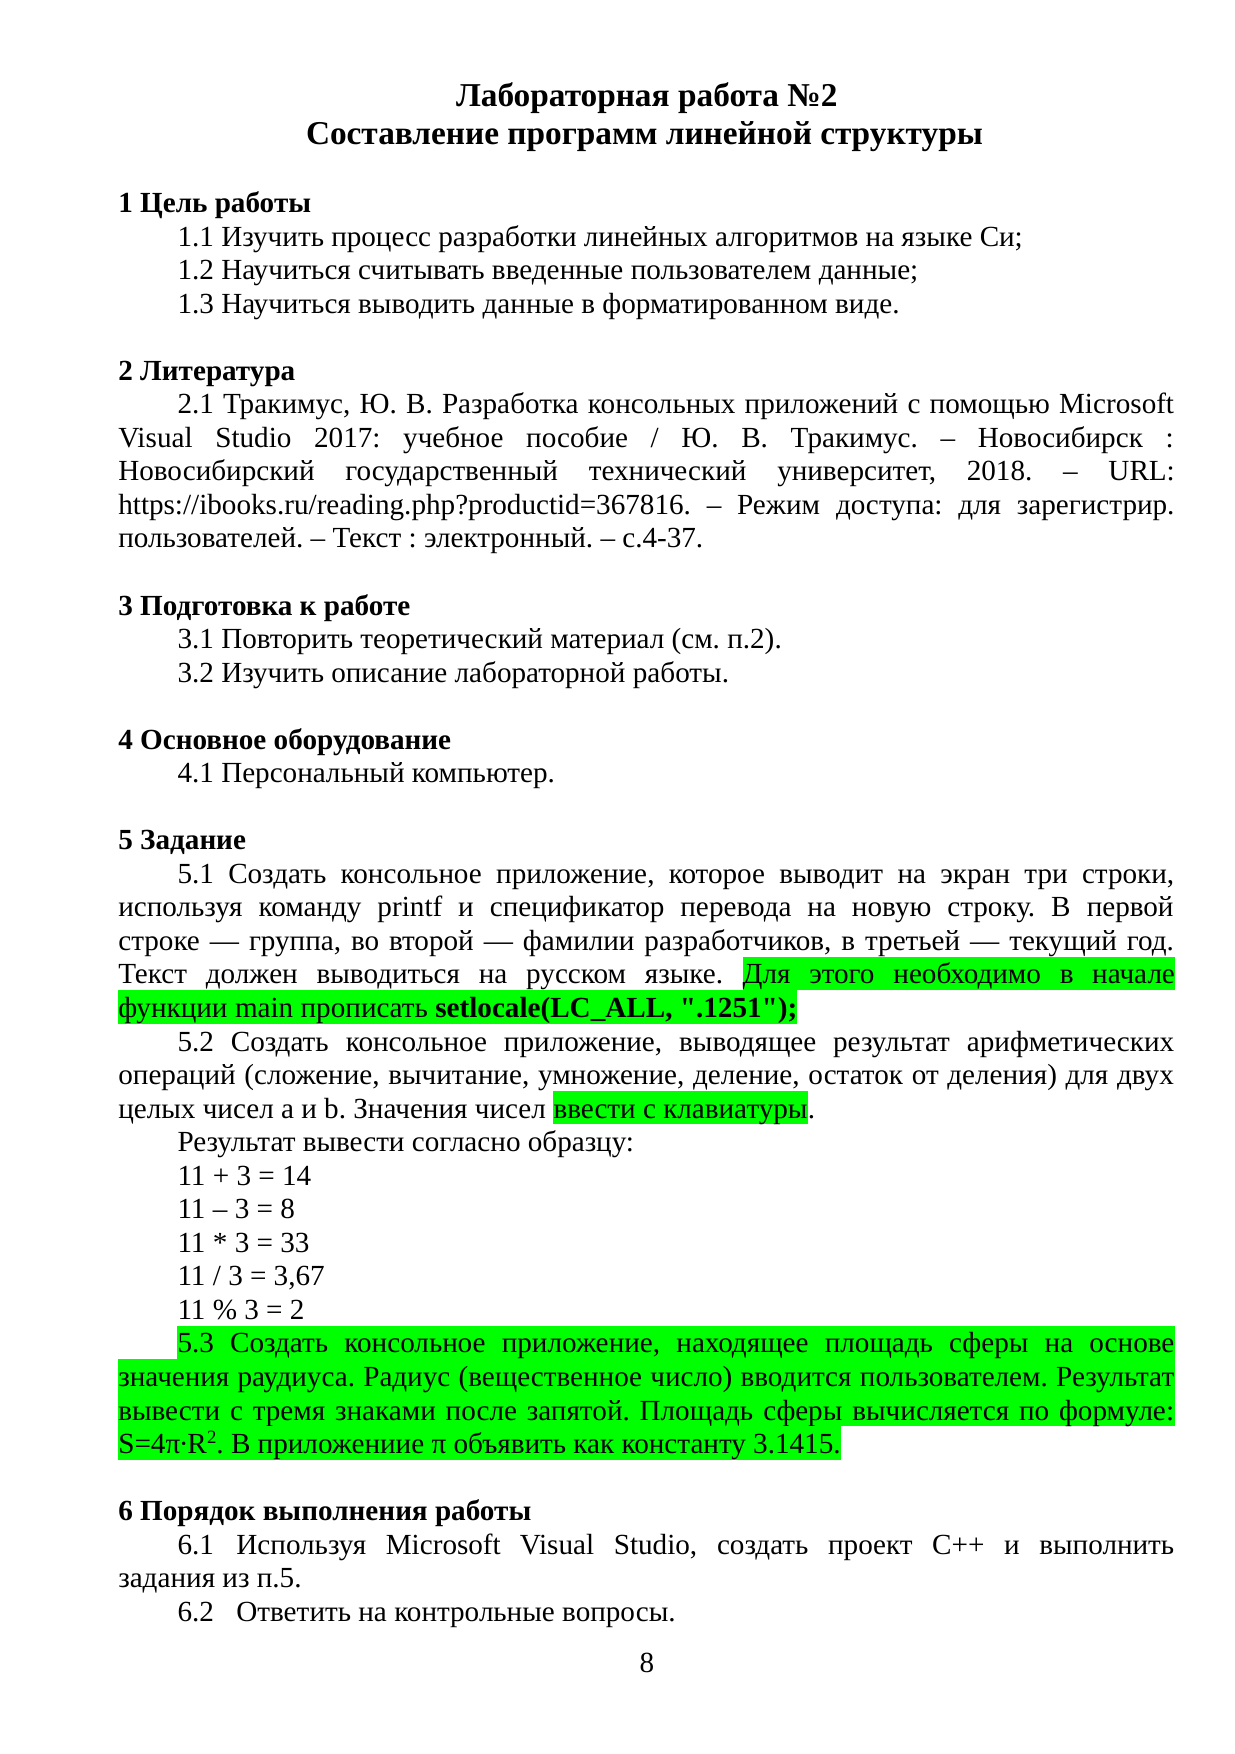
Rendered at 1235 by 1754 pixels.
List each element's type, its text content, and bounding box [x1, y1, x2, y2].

text 1.3 Научиться выводить данные в форматированном виде. [118, 286, 1175, 319]
text 3.1 Повторить теоретический материал (см. п.2). [118, 621, 1175, 655]
text 3.2 Изучить описание лабораторной работы. [118, 655, 1175, 688]
text 11 % 3 = 2 [118, 1292, 1175, 1326]
text 1.2 Научиться считывать введенные пользователем данные; [118, 252, 1175, 286]
text 2 Литература [118, 353, 1175, 386]
text 5 Задание [118, 822, 1175, 856]
text 1.1 Изучить процесс разработки линейных алгоритмов на языке Cи; [118, 219, 1175, 252]
text 11 – 3 = 8 [118, 1191, 1175, 1225]
text 5.1 Создать консольное приложение, которое выводит на экран три строки, используя команду printf и спецификатор перевода на новую строку. В первой строке — группа, во второй — фамилии разработчиков, в третьей — текущий год. Текст должен выводиться на русском языке. Для этого необходимо в начале функции main прописать setlocale(LC_ALL, ".1251"); [118, 856, 1175, 1024]
text Лабораторная работа №2 [118, 75, 1175, 113]
text 6 Порядок выполнения работы [118, 1493, 1175, 1527]
text 6.2 Ответить на контрольные вопросы. [118, 1594, 1175, 1627]
text 4 Основное оборудование [118, 722, 1175, 755]
text 4.1 Персональный компьютер. [118, 755, 1175, 789]
text 11 / 3 = 3,67 [118, 1258, 1175, 1292]
text 5.2 Создать консольное приложение, выводящее результат арифметических операций (сложение, вычитание, умножение, деление, остаток от деления) для двух целых чисел a и b. Значения чисел ввести с клавиатуры. [118, 1024, 1175, 1124]
text 2.1 Тракимус, Ю. В. Разработка консольных приложений с помощью Microsoft Visual Studio 2017: учебное пособие / Ю. В. Тракимус. – Новосибирск : Новосибирский государственный технический университет, 2018. – URL: https://ibooks.ru/reading.php?productid=367816. – Режим доступа: для зарегистрир. пользователей. – Текст : электронный. – с.4-37. [118, 386, 1175, 554]
text 1 Цель работы [118, 185, 1175, 219]
text 6.1 Используя Microsoft Visual Studio, создать проект C++ и выполнить задания из п.5. [118, 1527, 1175, 1594]
text 5.3 Создать консольное приложение, находящее площадь сферы на основе значения раудиуса. Радиус (вещественное число) вводится пользователем. Результат вывести с тремя знаками после запятой. Площадь сферы вычисляется по формуле: S=4π∙R2. В приложениие π объявить как константу 3.1415. [118, 1326, 1175, 1460]
text Составление программ линейной структуры [118, 113, 1171, 152]
text 11 * 3 = 33 [118, 1225, 1175, 1258]
text 11 + 3 = 14 [118, 1158, 1175, 1191]
text 3 Подготовка к работе [118, 588, 1175, 621]
text Результат вывести согласно образцу: [118, 1124, 1175, 1158]
